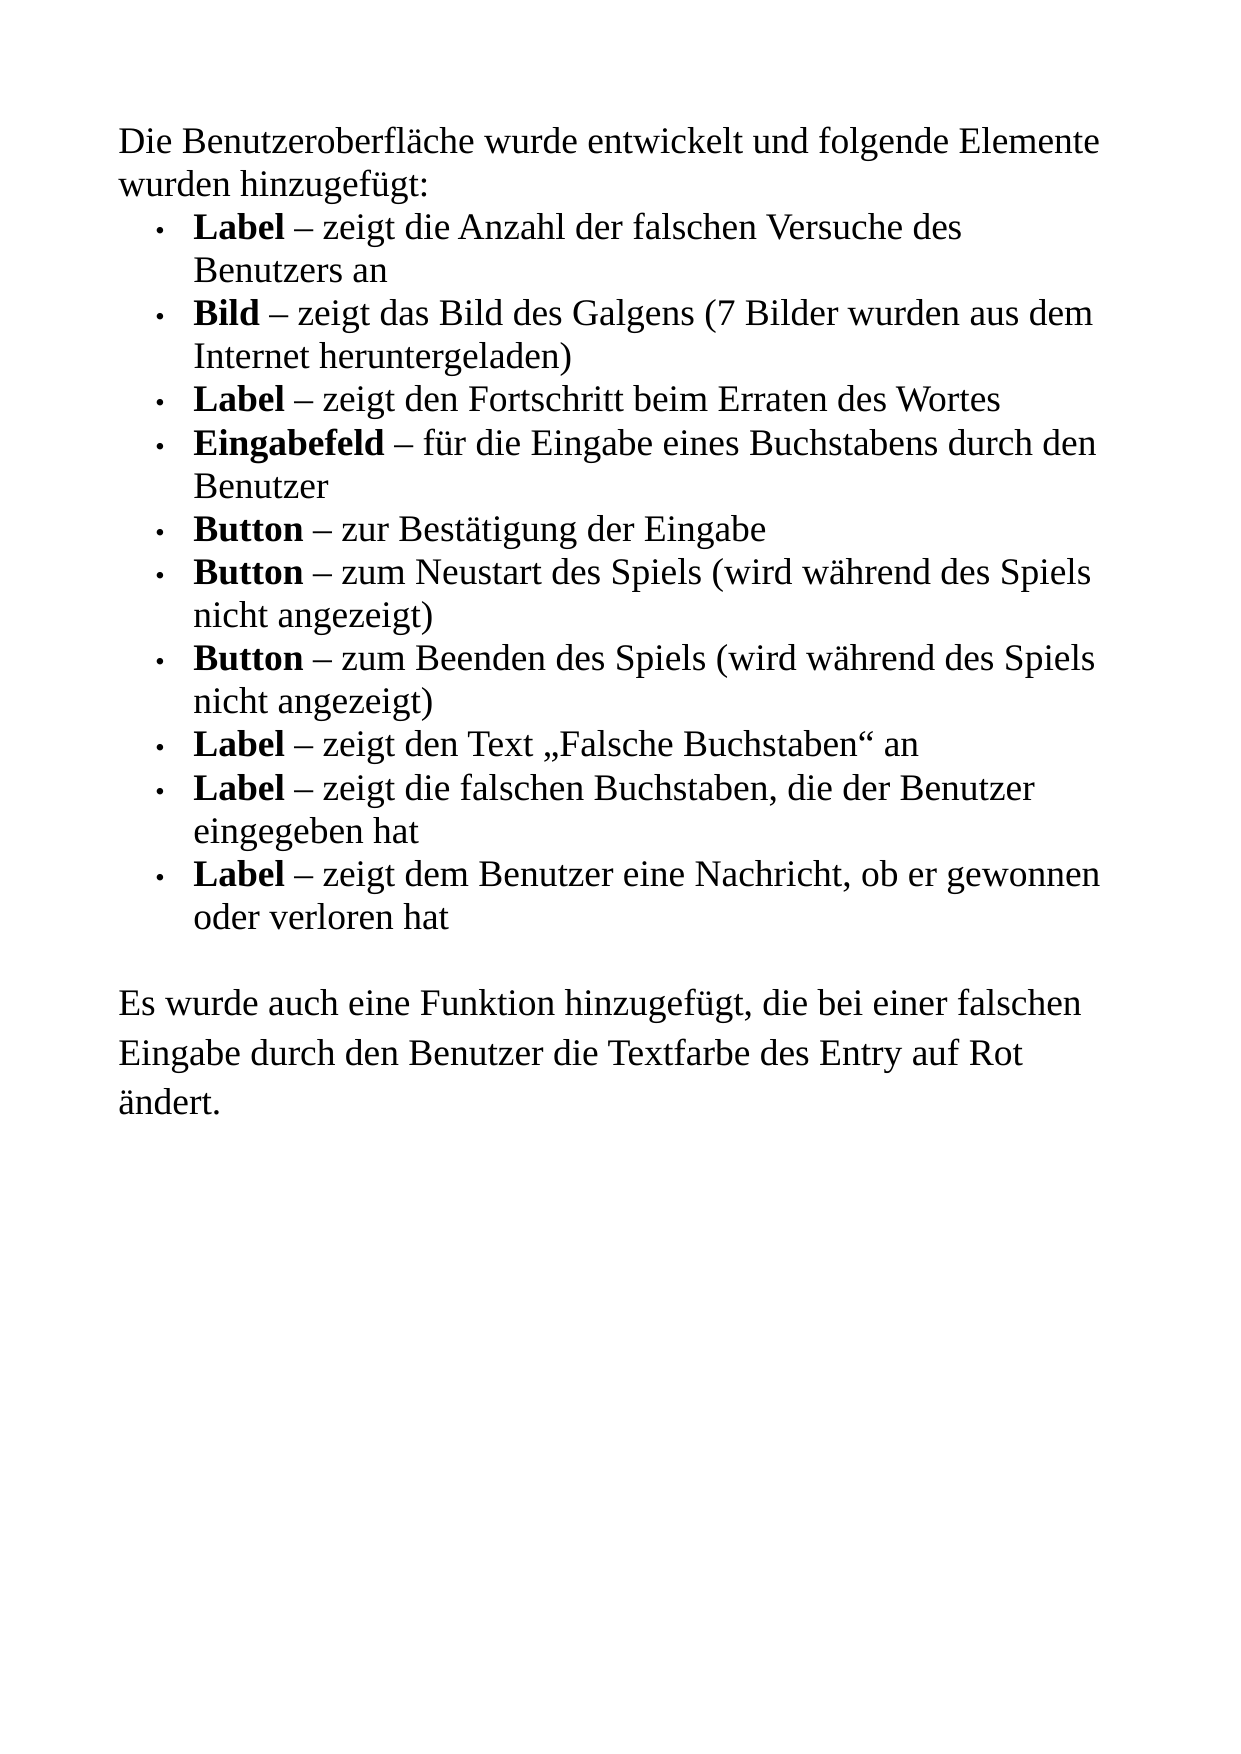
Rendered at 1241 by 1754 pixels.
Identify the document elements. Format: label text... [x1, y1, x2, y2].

list Label – zeigt dem Benutzer eine Nachricht, ob er gewonnen oder verloren hat [156, 851, 1122, 937]
text Es wurde auch eine Funktion hinzugefügt, die bei einer falschen Eingabe durch den Benutzer die Textfarbe des Entry auf Rot ändert. [118, 981, 1122, 1123]
list Label – zeigt den Fortschritt beim Erraten des Wortes [156, 377, 1122, 420]
list Button – zur Bestätigung der Eingabe [156, 506, 1122, 549]
text Die Benutzeroberfläche wurde entwickelt und folgende Elemente wurden hinzugefügt: [118, 118, 1122, 204]
list Button – zum Beenden des Spiels (wird während des Spiels nicht angezeigt) [156, 636, 1122, 722]
list Label – zeigt den Text „Falsche Buchstaben“ an [156, 722, 1122, 765]
list Eingabefeld – für die Eingabe eines Buchstabens durch den Benutzer [156, 420, 1122, 506]
list Bild – zeigt das Bild des Galgens (7 Bilder wurden aus dem Internet heruntergeladen) [156, 291, 1122, 377]
list Button – zum Neustart des Spiels (wird während des Spiels nicht angezeigt) [156, 549, 1122, 636]
list Label – zeigt die falschen Buchstaben, die der Benutzer eingegeben hat [156, 765, 1122, 851]
list Label – zeigt die Anzahl der falschen Versuche des Benutzers an [156, 204, 1122, 291]
